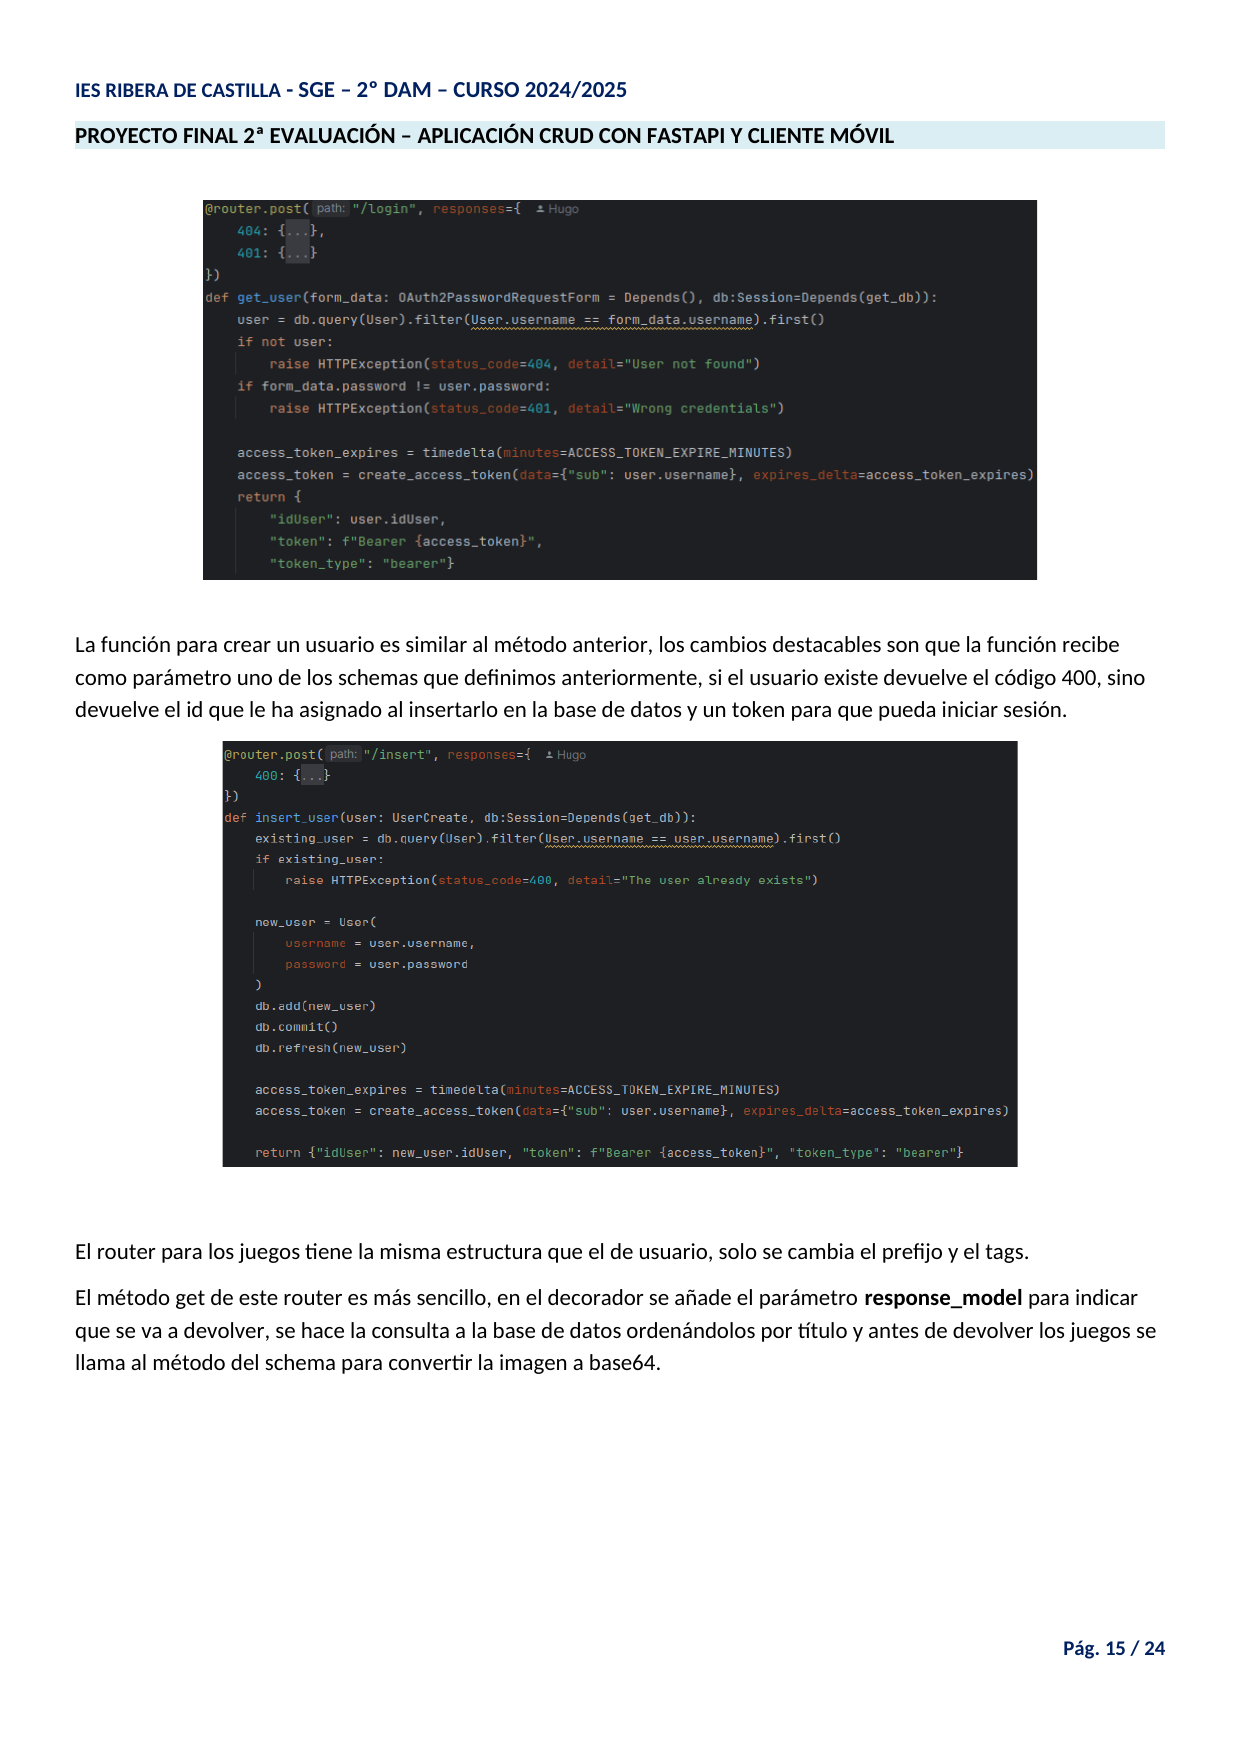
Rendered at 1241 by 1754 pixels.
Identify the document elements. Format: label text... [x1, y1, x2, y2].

text El router para los juegos tiene la misma estructura que el de usuario, solo se cambia el prefijo y el tags. [75, 1237, 1165, 1265]
picture [222, 741, 1018, 1167]
text El método get de este router es más sencillo, en el decorador se añade el parámetro response_model para indicar que se va a devolver, se hace la consulta a la base de datos ordenándolos por título y antes de devolver los juegos se llama al método del schema para convertir la imagen a base64. [75, 1283, 1165, 1376]
picture [203, 200, 1038, 580]
text La función para crear un usuario es similar al método anterior, los cambios destacables son que la función recibe como parámetro uno de los schemas que definimos anteriormente, si el usuario existe devuelve el código 400, sino devuelve el id que le ha asignado al insertarlo en la base de datos y un token para que pueda iniciar sesión. [75, 630, 1165, 723]
